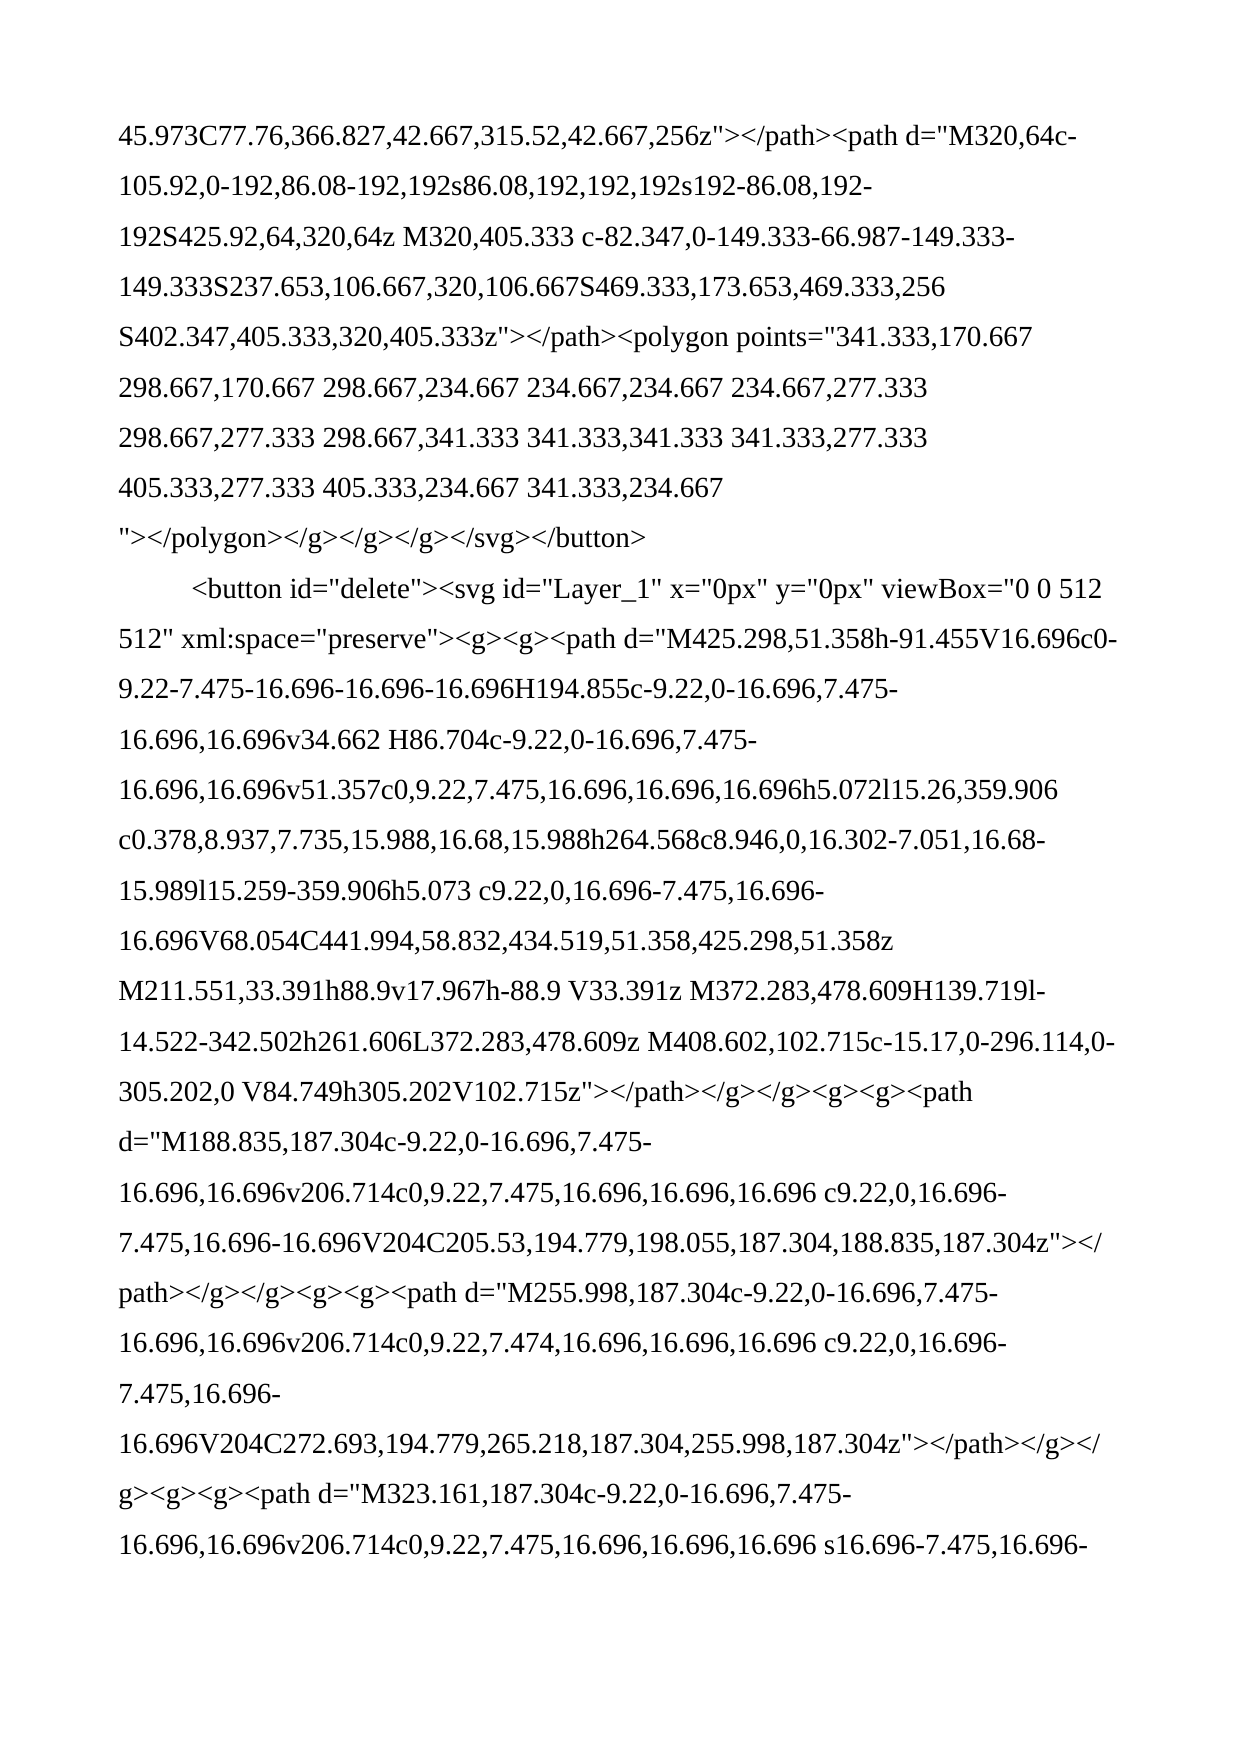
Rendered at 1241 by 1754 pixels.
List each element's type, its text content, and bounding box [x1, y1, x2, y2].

text <button id="delete"><svg id="Layer_1" x="0px" y="0px" viewBox="0 0 512 512" xml:space="preserve"><g><g><path d="M425.298,51.358h-91.455V16.696c0-9.22-7.475-16.696-16.696-16.696H194.855c-9.22,0-16.696,7.475-16.696,16.696v34.662 H86.704c-9.22,0-16.696,7.475-16.696,16.696v51.357c0,9.22,7.475,16.696,16.696,16.696h5.072l15.26,359.906 c0.378,8.937,7.735,15.988,16.68,15.988h264.568c8.946,0,16.302-7.051,16.68-15.989l15.259-359.906h5.073 c9.22,0,16.696-7.475,16.696-16.696V68.054C441.994,58.832,434.519,51.358,425.298,51.358z M211.551,33.391h88.9v17.967h-88.9 V33.391z M372.283,478.609H139.719l-14.522-342.502h261.606L372.283,478.609z M408.602,102.715c-15.17,0-296.114,0-305.202,0 V84.749h305.202V102.715z"></path></g></g><g><g><path d="M188.835,187.304c-9.22,0-16.696,7.475-16.696,16.696v206.714c0,9.22,7.475,16.696,16.696,16.696 c9.22,0,16.696-7.475,16.696-16.696V204C205.53,194.779,198.055,187.304,188.835,187.304z"></path></g></g><g><g><path d="M255.998,187.304c-9.22,0-16.696,7.475-16.696,16.696v206.714c0,9.22,7.474,16.696,16.696,16.696 c9.22,0,16.696-7.475,16.696-16.696V204C272.693,194.779,265.218,187.304,255.998,187.304z"></path></g></g><g><g><path d="M323.161,187.304c-9.22,0-16.696,7.475-16.696,16.696v206.714c0,9.22,7.475,16.696,16.696,16.696 s16.696-7.475,16.696- [118, 571, 1122, 1560]
text 45.973C77.76,366.827,42.667,315.52,42.667,256z"></path><path d="M320,64c-105.92,0-192,86.08-192,192s86.08,192,192,192s192-86.08,192-192S425.92,64,320,64z M320,405.333 c-82.347,0-149.333-66.987-149.333-149.333S237.653,106.667,320,106.667S469.333,173.653,469.333,256 S402.347,405.333,320,405.333z"></path><polygon points="341.333,170.667 298.667,170.667 298.667,234.667 234.667,234.667 234.667,277.333 298.667,277.333 298.667,341.333 341.333,341.333 341.333,277.333 405.333,277.333 405.333,234.667 341.333,234.667 "></polygon></g></g></g></svg></button> [118, 118, 1122, 554]
